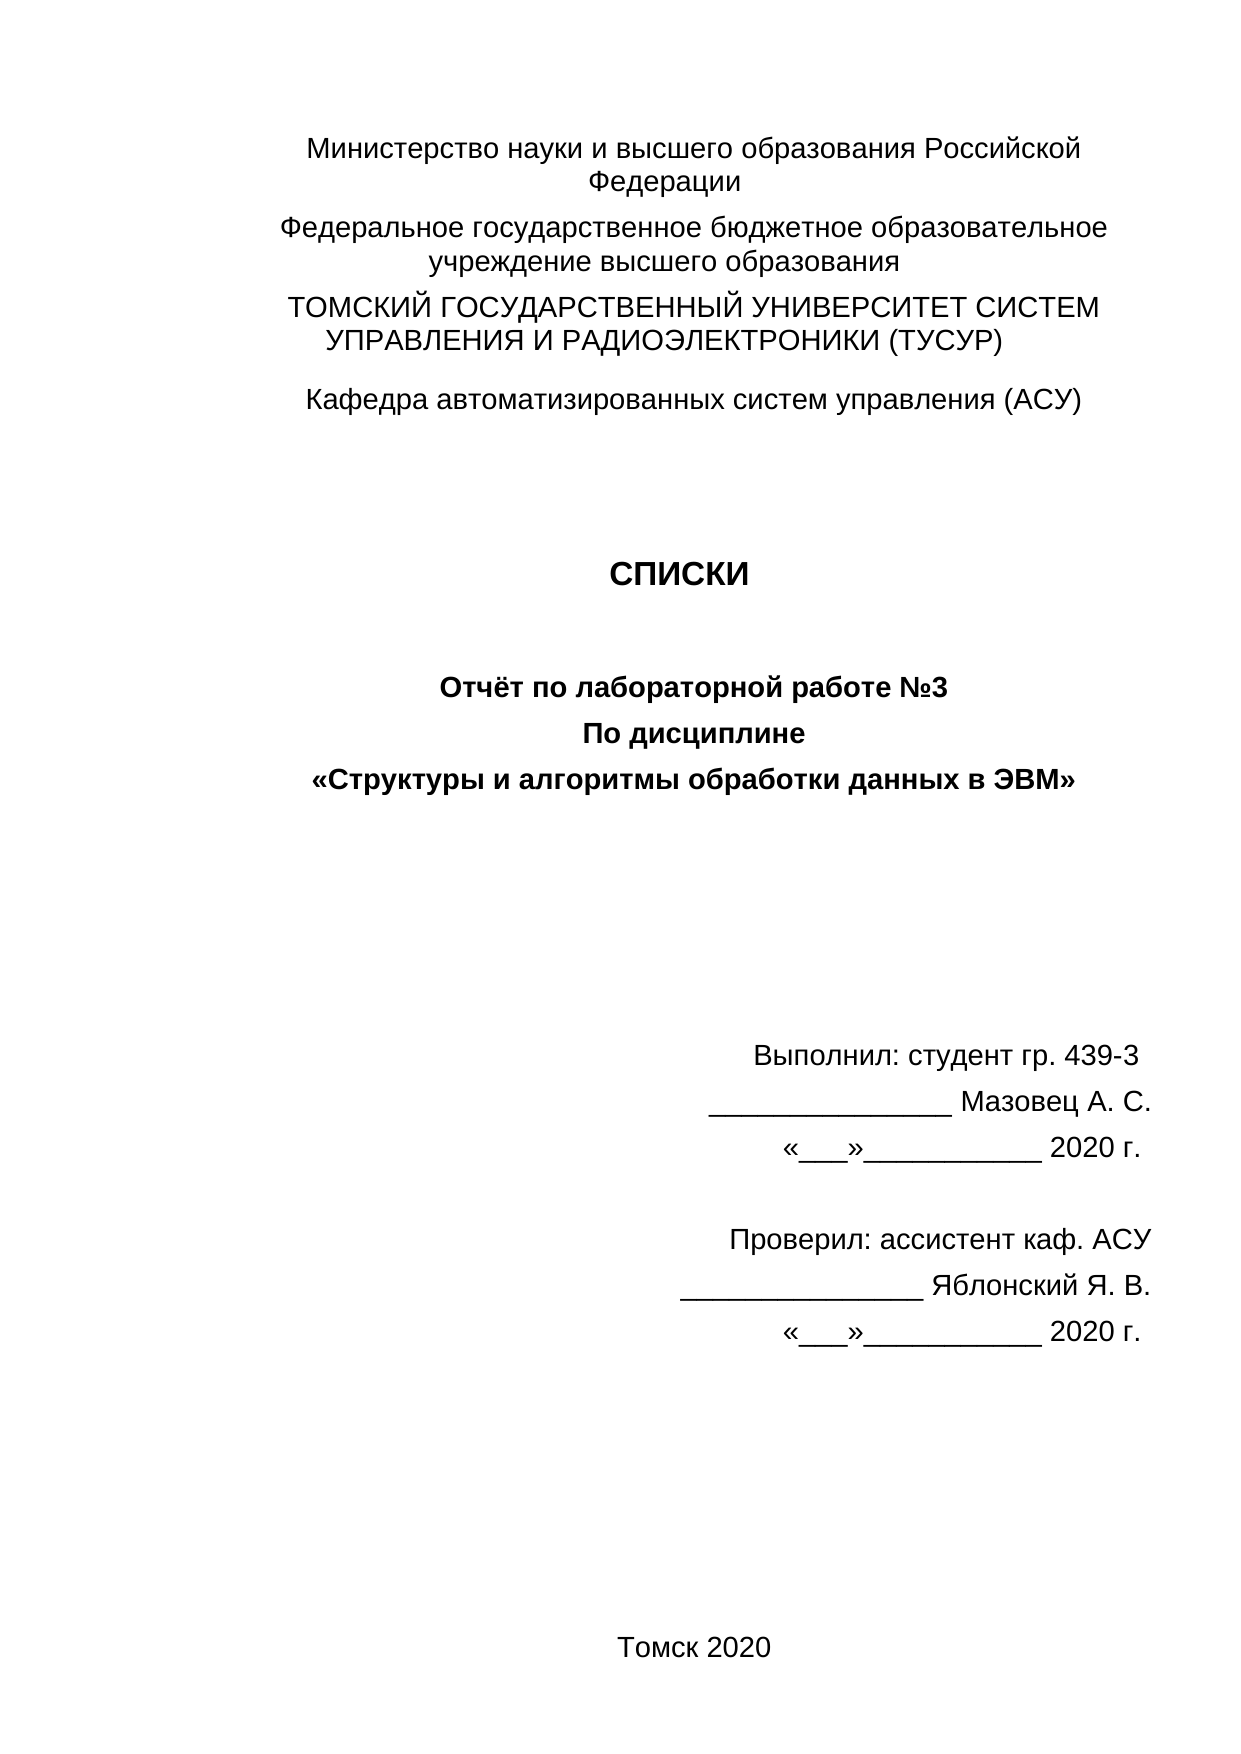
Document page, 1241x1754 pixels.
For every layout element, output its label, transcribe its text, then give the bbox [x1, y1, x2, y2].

text Отчёт по лабораторной работе №3 [177, 670, 1152, 703]
text Кафедра автоматизированных систем управления (АСУ) [177, 382, 1152, 415]
text «___»___________ 2020 г. [694, 1130, 1152, 1164]
text Выполнил: студент гр. 439-3 [694, 1038, 1152, 1072]
text Проверил: ассистент каф. АСУ [532, 1222, 1152, 1256]
text По дисциплине [177, 716, 1152, 749]
text _______________ Мазовец А. С. [177, 1084, 1152, 1118]
text _______________ Яблонский Я. В. [177, 1268, 1152, 1302]
text «Структуры и алгоритмы обработки данных в ЭВМ» [177, 762, 1152, 795]
text Федеральное государственное бюджетное образовательное учреждение высшего образования [177, 210, 1152, 277]
text «___»___________ 2020 г. [694, 1314, 1152, 1348]
text Министерство науки и высшего образования Российской Федерации [177, 131, 1152, 198]
text СПИСКИ [177, 553, 1152, 592]
text ТОМСКИЙ ГОСУДАРСТВЕННЫЙ УНИВЕРСИТЕТ СИСТЕМ УПРАВЛЕНИЯ И РАДИОЭЛЕКТРОНИКИ (ТУСУР) [177, 290, 1152, 357]
